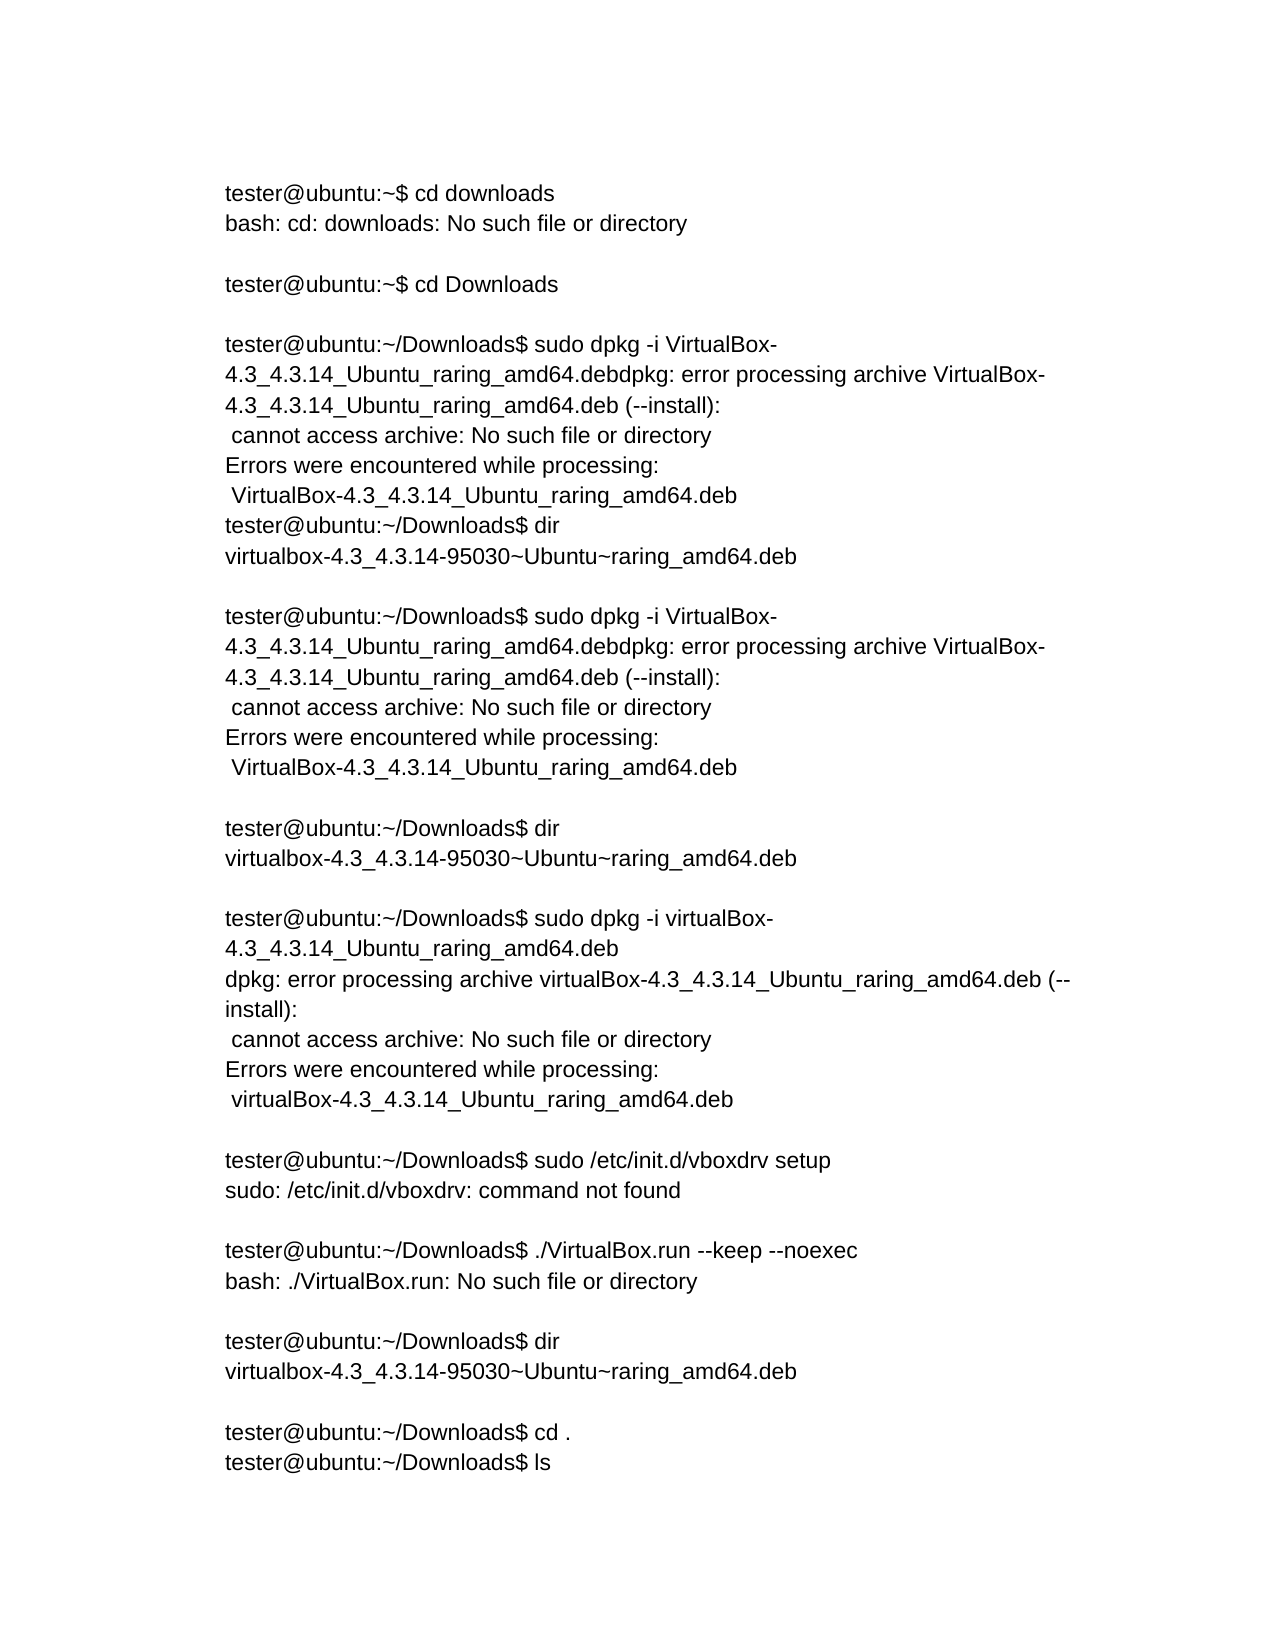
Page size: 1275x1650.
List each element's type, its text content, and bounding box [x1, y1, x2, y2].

text tester@ubuntu:~/Downloads$ dir [225, 512, 1125, 539]
text bash: cd: downloads: No such file or directory [225, 210, 1125, 237]
text tester@ubuntu:~/Downloads$ sudo dpkg -i VirtualBox-4.3_4.3.14_Ubuntu_raring_amd64.debdpkg: error processing archive VirtualBox-4.3_4.3.14_Ubuntu_raring_amd64.deb (--install): [225, 331, 1125, 418]
text Errors were encountered while processing: [225, 1056, 1125, 1083]
text tester@ubuntu:~$ cd Downloads [225, 271, 1125, 297]
text bash: ./VirtualBox.run: No such file or directory [225, 1268, 1125, 1294]
text Errors were encountered while processing: [225, 724, 1125, 750]
text Errors were encountered while processing: [225, 452, 1125, 478]
text tester@ubuntu:~/Downloads$ sudo dpkg -i virtualBox-4.3_4.3.14_Ubuntu_raring_amd64.deb [225, 905, 1125, 962]
text cannot access archive: No such file or directory [225, 1026, 1125, 1052]
text virtualbox-4.3_4.3.14-95030~Ubuntu~raring_amd64.deb [225, 1358, 1125, 1385]
text sudo: /etc/init.d/vboxdrv: command not found [225, 1177, 1125, 1203]
text virtualBox-4.3_4.3.14_Ubuntu_raring_amd64.deb [225, 1086, 1125, 1113]
text cannot access archive: No such file or directory [225, 422, 1125, 448]
text tester@ubuntu:~/Downloads$ dir [225, 1328, 1125, 1354]
text cannot access archive: No such file or directory [225, 694, 1125, 720]
text tester@ubuntu:~/Downloads$ cd . [225, 1419, 1125, 1445]
text tester@ubuntu:~$ cd downloads [225, 180, 1125, 207]
text tester@ubuntu:~/Downloads$ ls [225, 1449, 1125, 1475]
text tester@ubuntu:~/Downloads$ sudo dpkg -i VirtualBox-4.3_4.3.14_Ubuntu_raring_amd64.debdpkg: error processing archive VirtualBox-4.3_4.3.14_Ubuntu_raring_amd64.deb (--install): [225, 603, 1125, 690]
text virtualbox-4.3_4.3.14-95030~Ubuntu~raring_amd64.deb [225, 845, 1125, 871]
text tester@ubuntu:~/Downloads$ sudo /etc/init.d/vboxdrv setup [225, 1147, 1125, 1173]
text VirtualBox-4.3_4.3.14_Ubuntu_raring_amd64.deb [225, 754, 1125, 781]
text dpkg: error processing archive virtualBox-4.3_4.3.14_Ubuntu_raring_amd64.deb (--install): [225, 966, 1125, 1022]
text tester@ubuntu:~/Downloads$ dir [225, 814, 1125, 841]
text tester@ubuntu:~/Downloads$ ./VirtualBox.run --keep --noexec [225, 1237, 1125, 1264]
text virtualbox-4.3_4.3.14-95030~Ubuntu~raring_amd64.deb [225, 543, 1125, 569]
text VirtualBox-4.3_4.3.14_Ubuntu_raring_amd64.deb [225, 482, 1125, 509]
